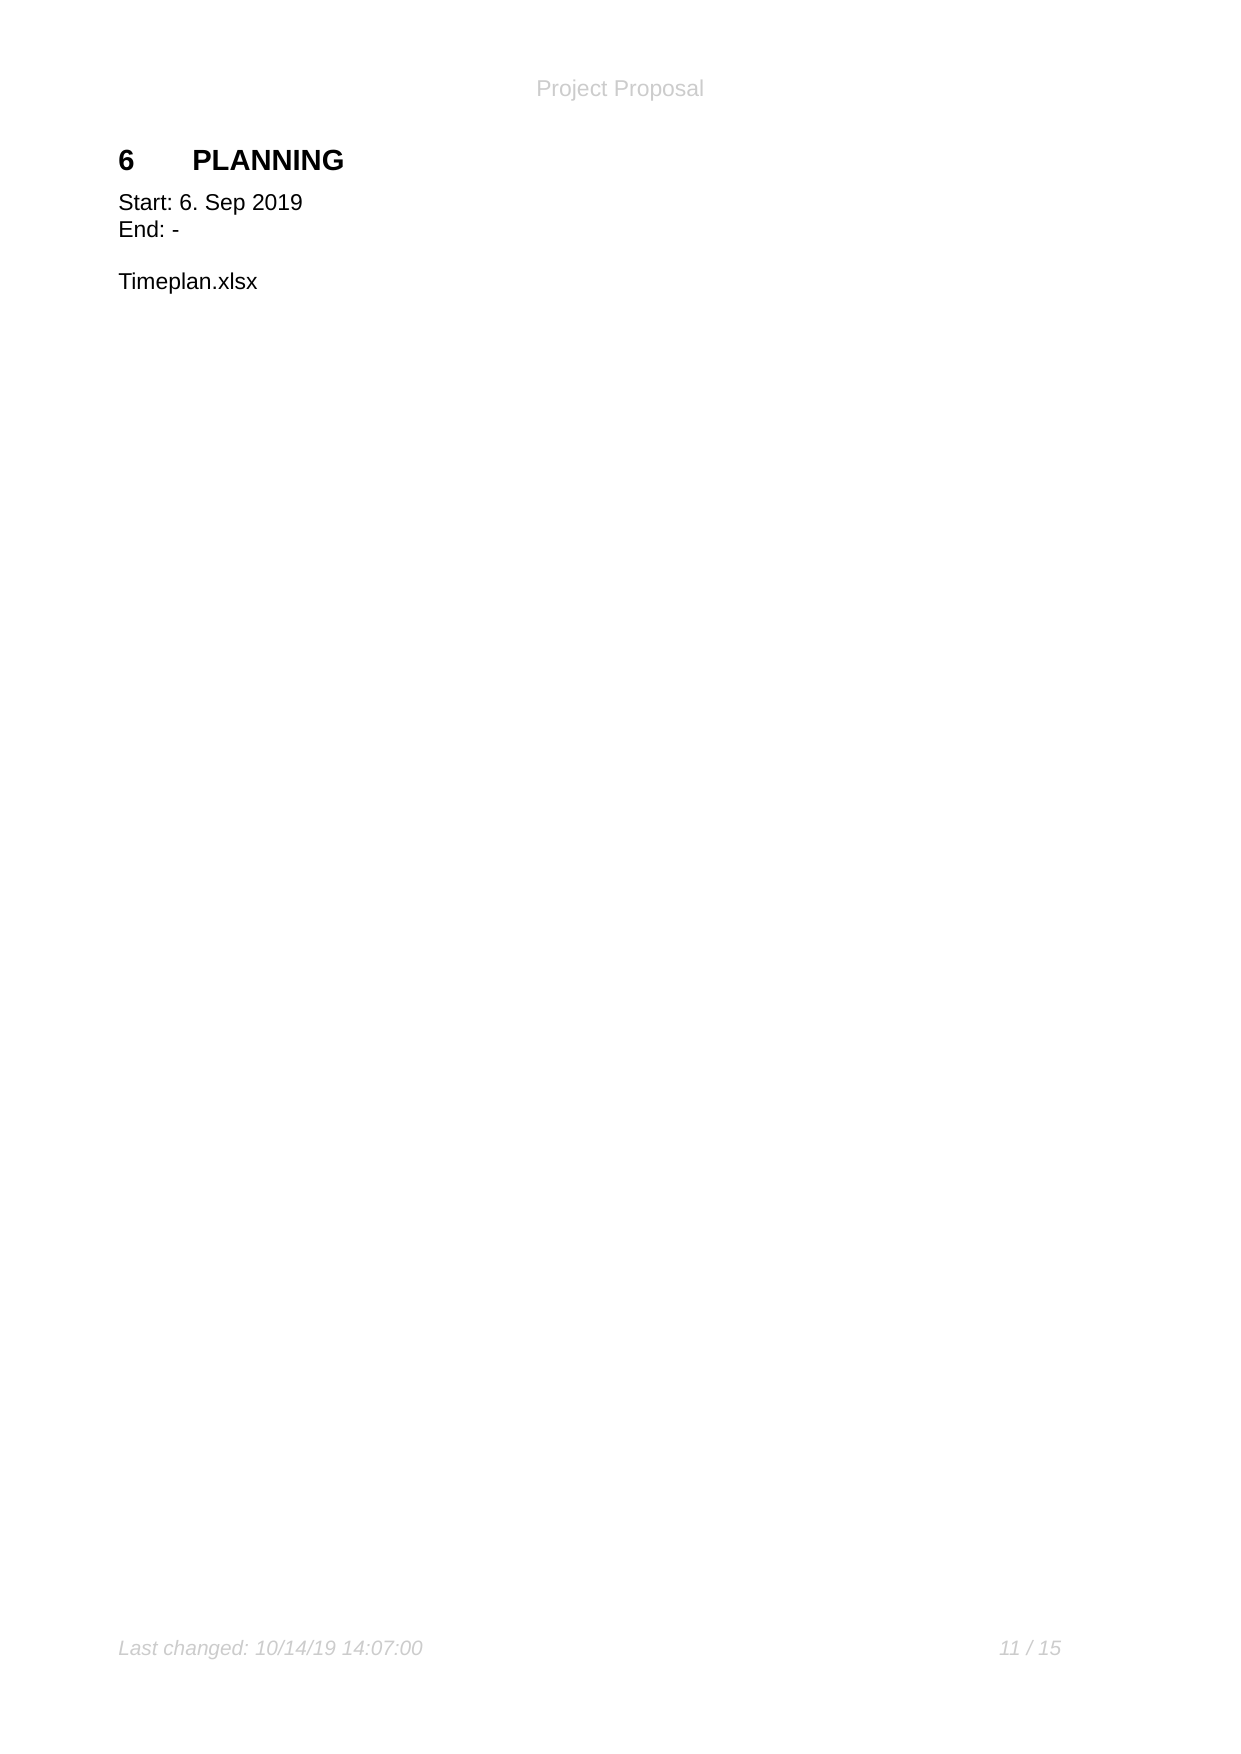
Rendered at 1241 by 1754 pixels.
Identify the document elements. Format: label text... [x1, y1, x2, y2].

subtitle Planning [118, 143, 1122, 177]
text Timeplan.xlsx [118, 268, 1122, 294]
text Start: 6. Sep 2019 [118, 189, 1122, 216]
text End: - [118, 216, 1122, 242]
